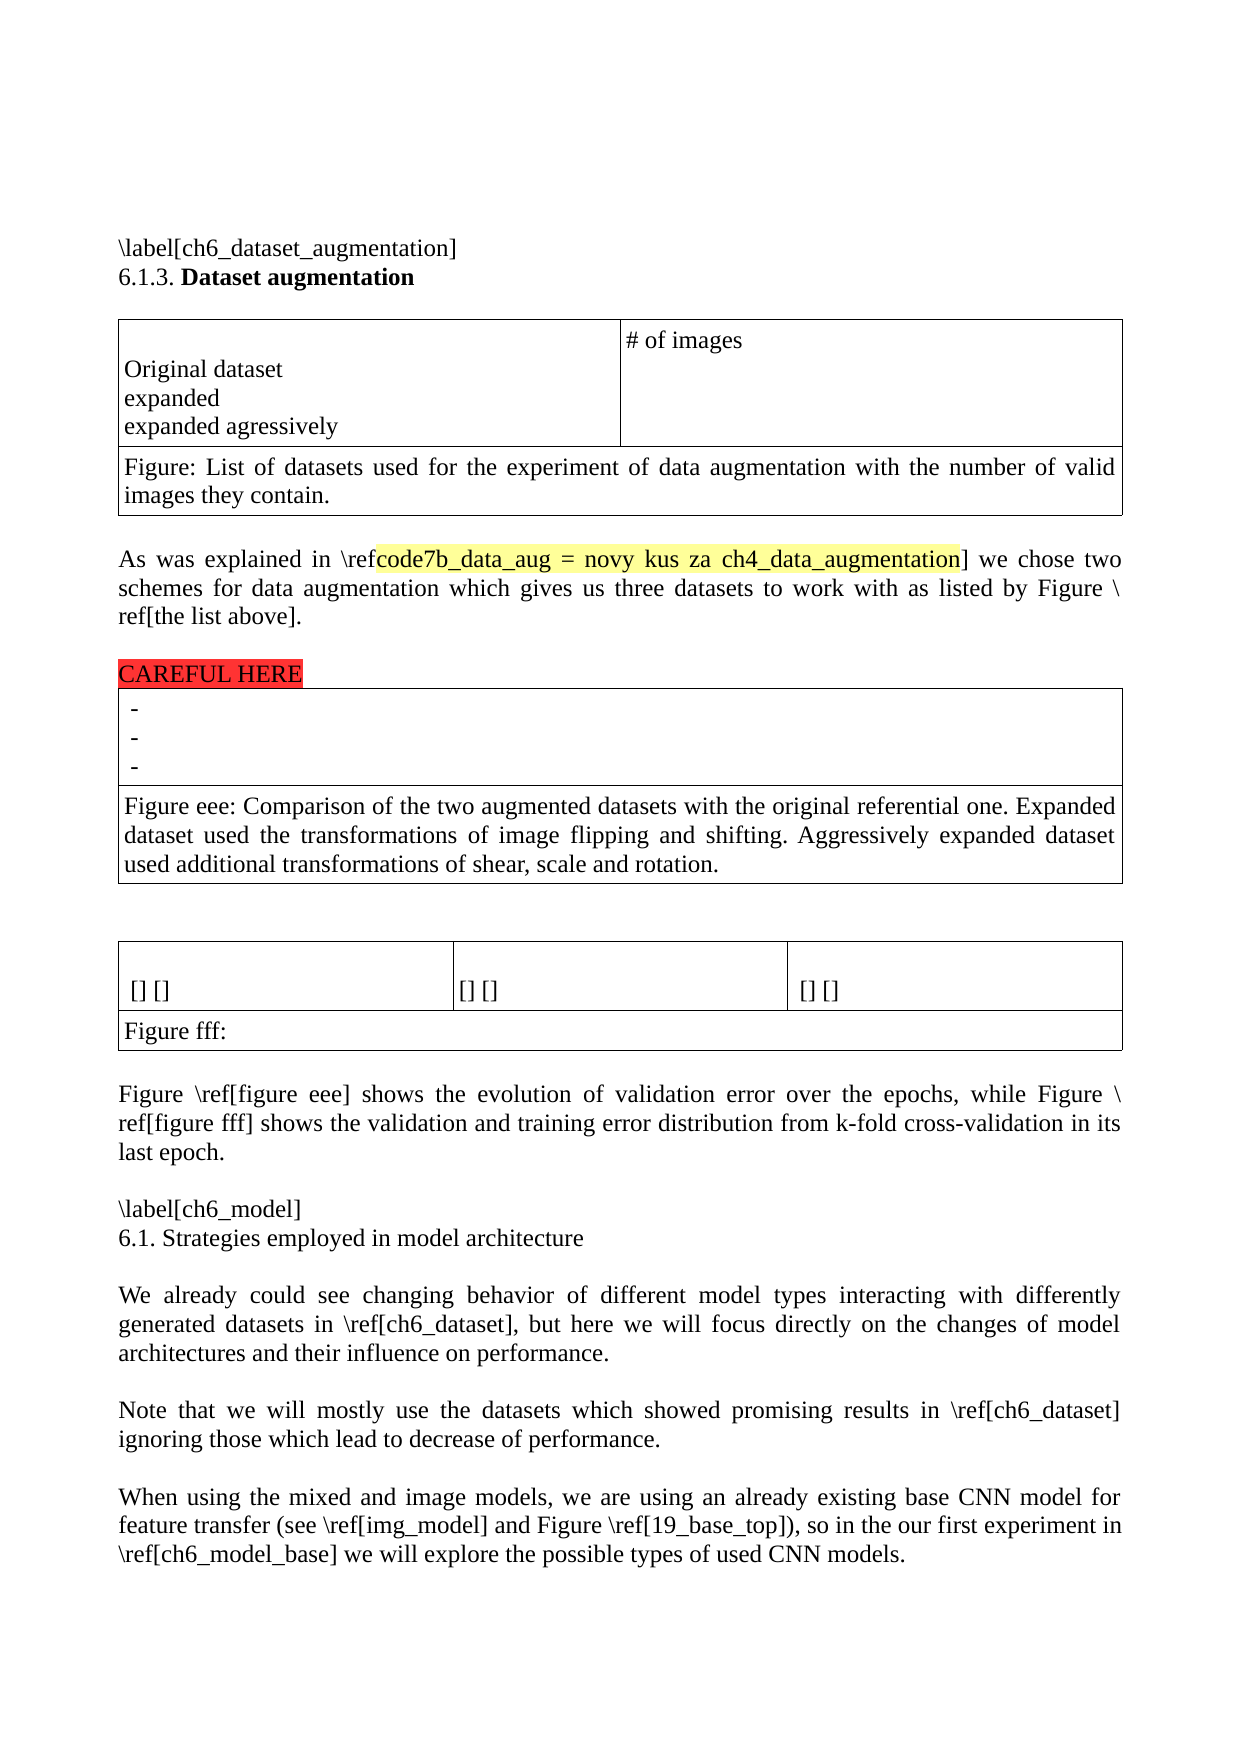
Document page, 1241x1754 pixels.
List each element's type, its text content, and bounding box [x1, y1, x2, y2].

table_header Original dataset expanded expanded agressively [119, 320, 620, 446]
table_header - - - [119, 689, 1122, 785]
text Figure \ref[figure eee] shows the evolution of validation error over the epochs, while Figure \ref[figure fff] shows the validation and training error distribution from k-fold cross-validation in its last epoch. [118, 1079, 1122, 1165]
text 6.1.3. Dataset augmentation [118, 262, 1122, 291]
table_header [] [] [119, 942, 453, 1010]
text We already could see changing behavior of different model types interacting with differently generated datasets in \ref[ch6_dataset], but here we will focus directly on the changes of model architectures and their influence on performance. [118, 1280, 1122, 1367]
table_cell Figure eee: Comparison of the two augmented datasets with the original referential one. Expanded dataset used the transformations of image flipping and shifting. Aggressively expanded dataset used additional transformations of shear, scale and rotation. [119, 786, 1122, 883]
text Note that we will mostly use the datasets which showed promising results in \ref[ch6_dataset] ignoring those which lead to decrease of performance. [118, 1395, 1122, 1453]
text 6.1. Strategies employed in model architecture [118, 1223, 1122, 1252]
table_cell Figure fff: [119, 1011, 1122, 1050]
table_header # of images [621, 320, 1122, 446]
table_header [] [] [788, 942, 1122, 1010]
table_header [] [] [454, 942, 787, 1010]
text \label[ch6_model] [118, 1194, 1122, 1223]
text When using the mixed and image models, we are using an already existing base CNN model for feature transfer (see \ref[img_model] and Figure \ref[19_base_top]), so in the our first experiment in \ref[ch6_model_base] we will explore the possible types of used CNN models. [118, 1482, 1122, 1568]
table_cell Figure: List of datasets used for the experiment of data augmentation with the number of valid images they contain. [119, 447, 1122, 515]
text As was explained in \refcode7b_data_aug = novy kus za ch4_data_augmentation] we chose two schemes for data augmentation which gives us three datasets to work with as listed by Figure \ref[the list above]. [118, 544, 1122, 630]
text CAREFUL HERE [118, 659, 1122, 688]
text \label[ch6_dataset_augmentation] [118, 233, 1122, 262]
